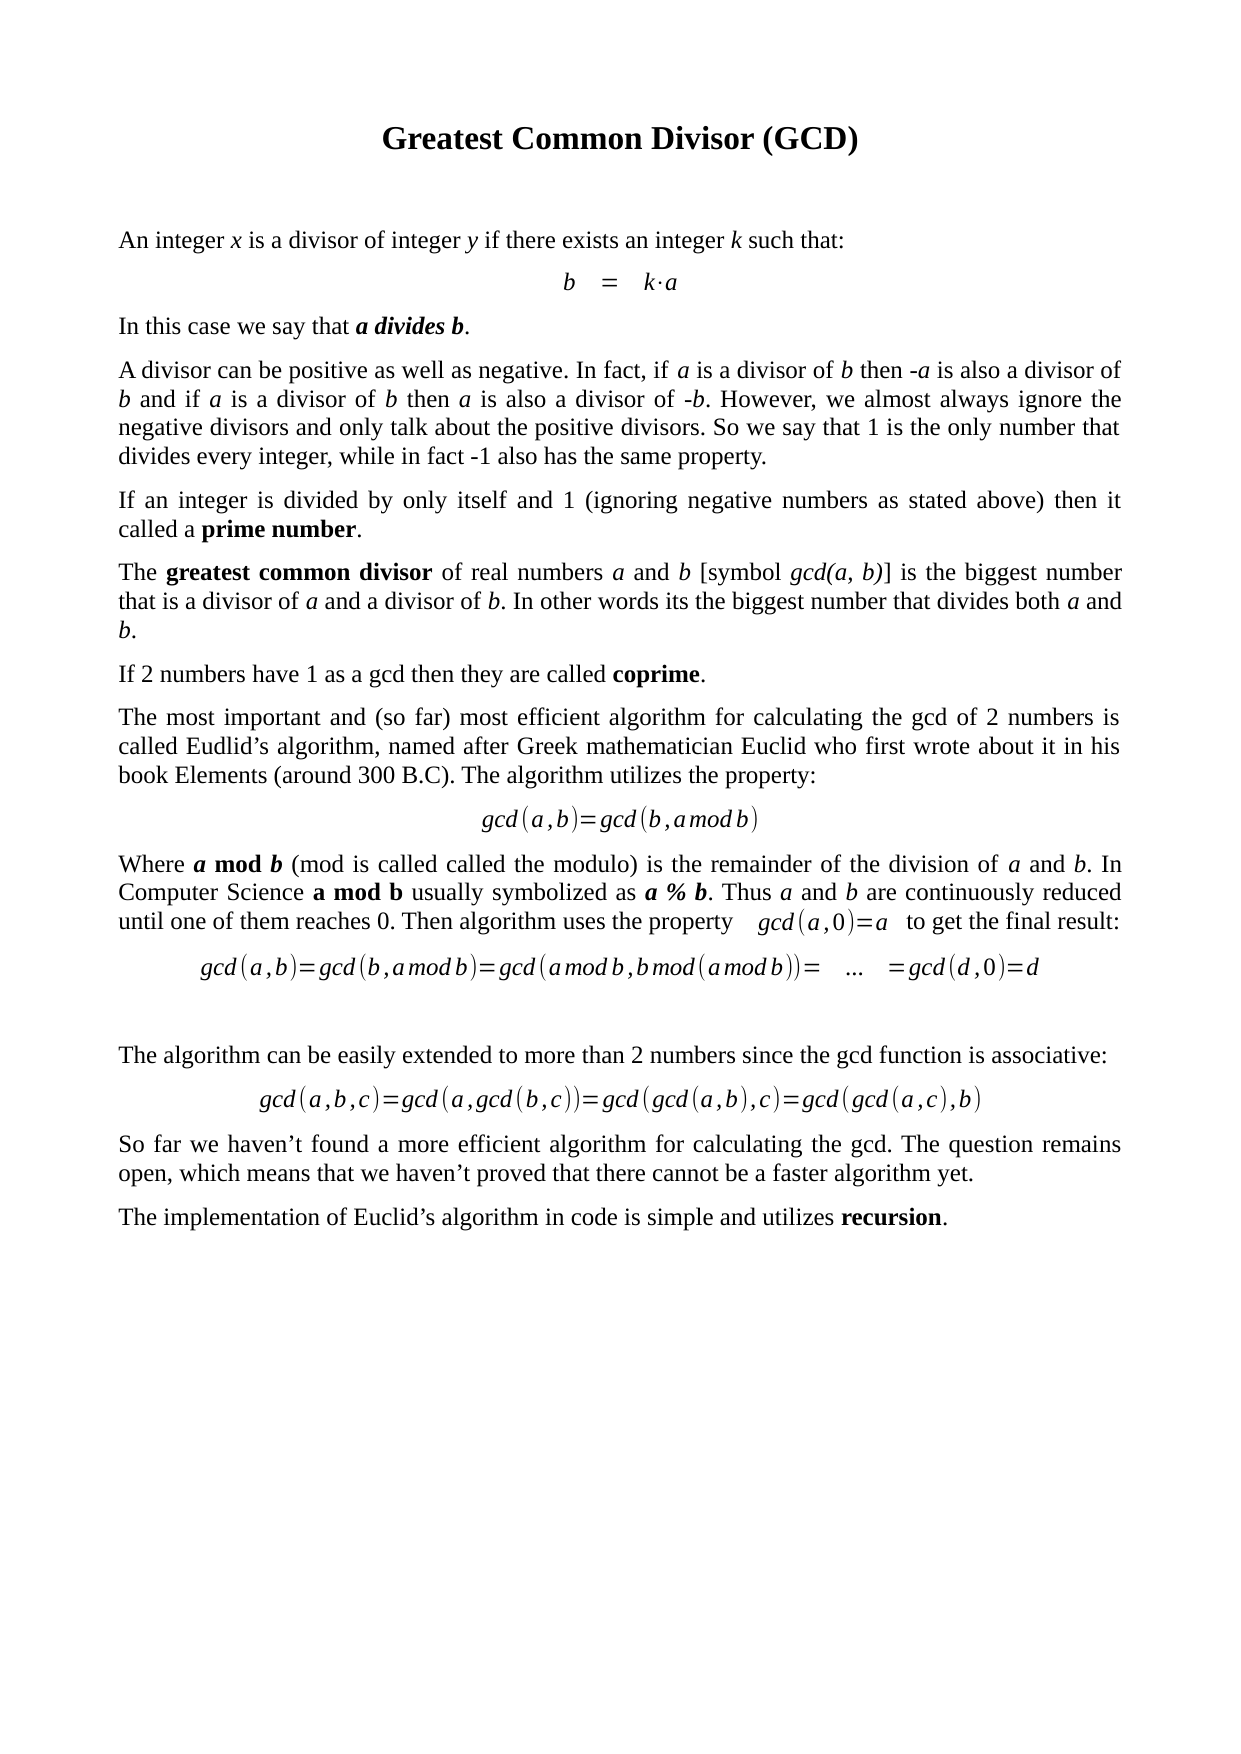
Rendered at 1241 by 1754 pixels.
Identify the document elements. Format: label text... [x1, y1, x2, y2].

text If an integer is divided by only itself and 1 (ignoring negative numbers as stated above) then it called a prime number. [118, 485, 1122, 542]
text The algorithm can be easily extended to more than 2 numbers since the gcd function is associative: [118, 1040, 1122, 1069]
text An integer x is a divisor of integer y if there exists an integer k such that: [118, 225, 1122, 253]
text Where a mod b (mod is called called the modulo) is the remainder of the division of a and b. In Computer Science a mod b usually symbolized as a % b. Thus a and b are continuously reduced until one of them reaches 0. Then algorithm uses the property to get the final result: [118, 849, 1122, 937]
text If 2 numbers have 1 as a gcd then they are called coprime. [118, 659, 1122, 687]
text A divisor can be positive as well as negative. In fact, if a is a divisor of b then -a is also a divisor of b and if a is a divisor of b then a is also a divisor of -b. However, we almost always ignore the negative divisors and only talk about the positive divisors. So we say that 1 is the only number that divides every integer, while in fact -1 also has the same property. [118, 355, 1122, 470]
text So far we haven’t found a more efficient algorithm for calculating the gcd. The question remains open, which means that we haven’t proved that there cannot be a faster algorithm yet. [118, 1129, 1122, 1187]
text The implementation of Euclid’s algorithm in code is simple and utilizes recursion. [118, 1202, 1122, 1230]
text The most important and (so far) most efficient algorithm for calculating the gcd of 2 numbers is called Eudlid’s algorithm, named after Greek mathematician Euclid who first wrote about it in his book Elements (around 300 B.C). The algorithm utilizes the property: [118, 702, 1122, 789]
text The greatest common divisor of real numbers a and b [symbol gcd(a, b)] is the biggest number that is a divisor of a and a divisor of b. In other words its the biggest number that divides both a and b. [118, 557, 1122, 644]
text Greatest Common Divisor (GCD) [118, 118, 1122, 156]
text In this case we say that a divides b. [118, 311, 1122, 340]
